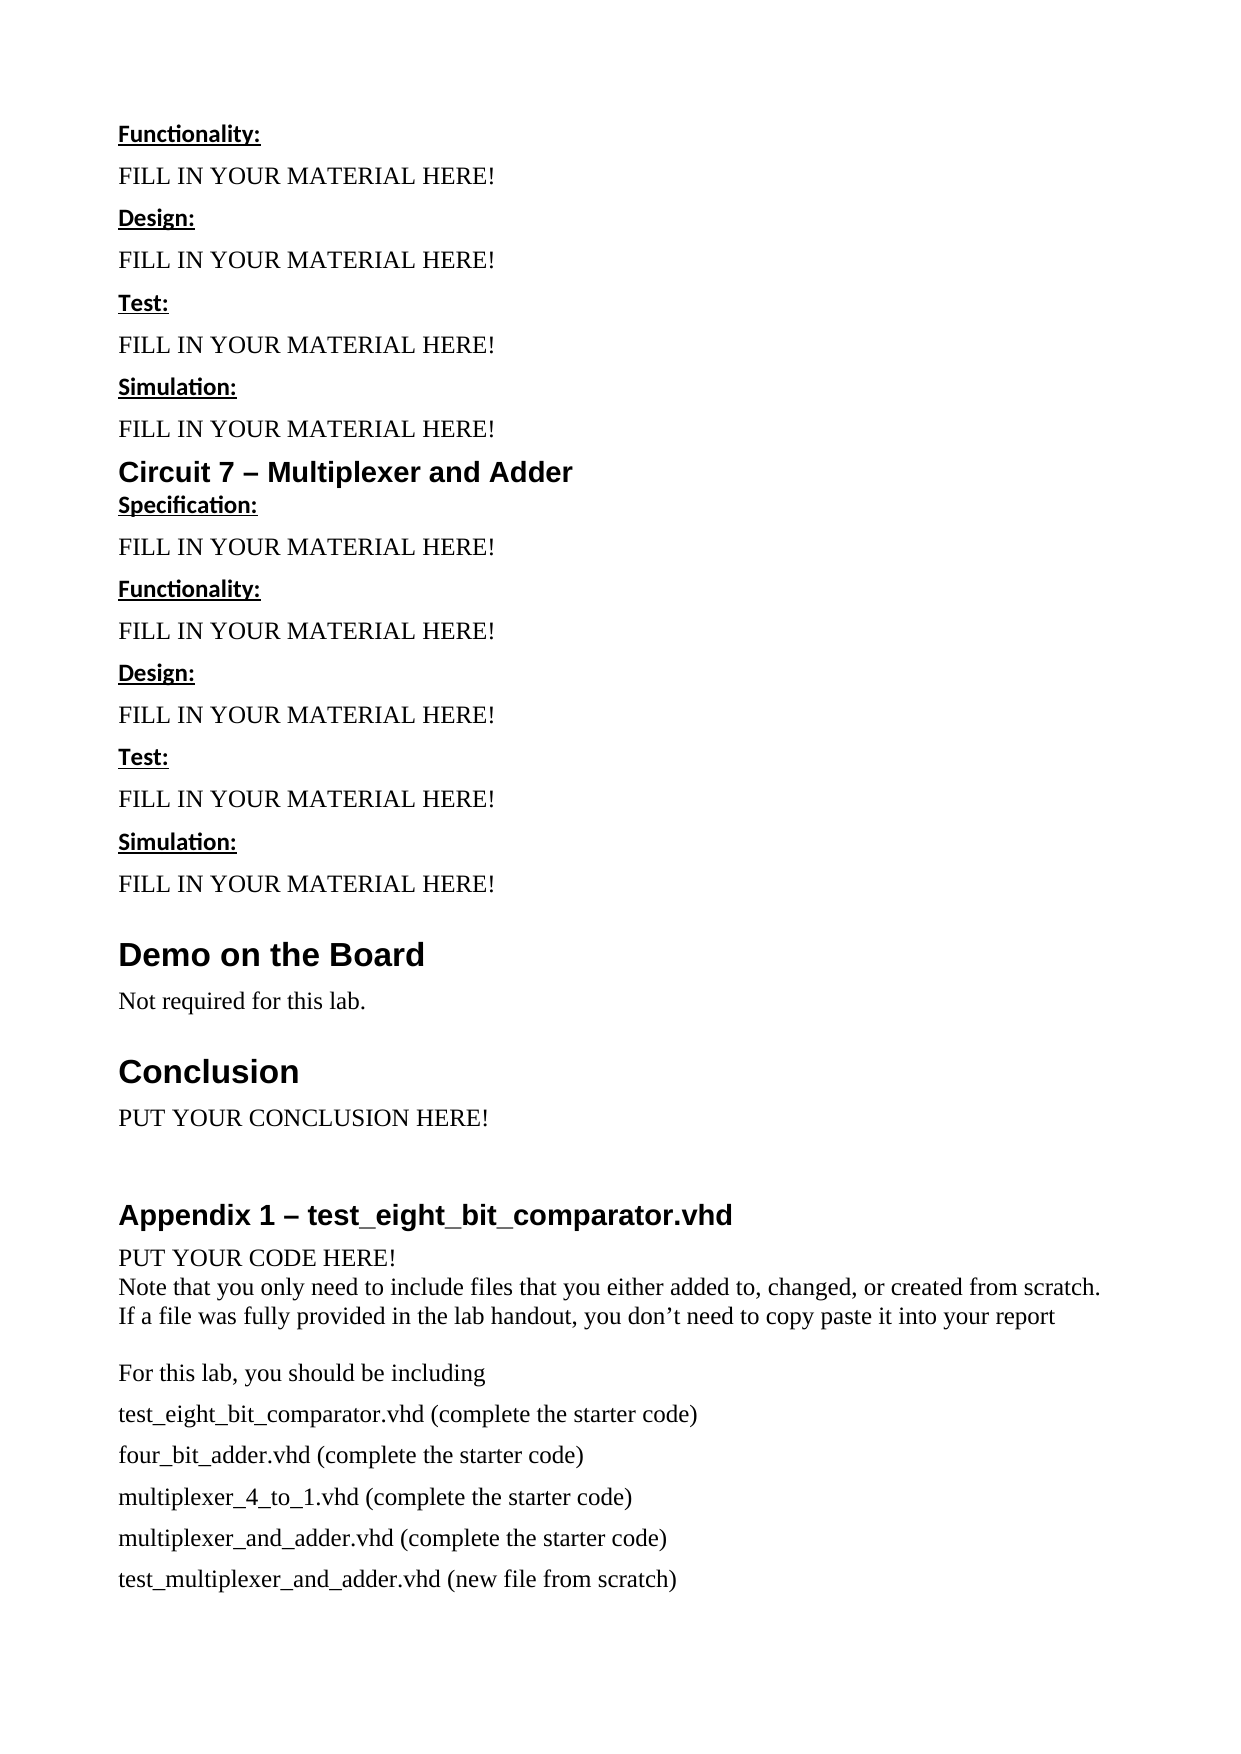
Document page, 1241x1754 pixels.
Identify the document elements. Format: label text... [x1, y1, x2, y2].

text FILL IN YOUR MATERIAL HERE! [118, 616, 1122, 645]
text Simulation: [118, 371, 1122, 401]
text Simulation: [118, 826, 1122, 856]
text Conclusion [118, 1052, 1122, 1091]
text FILL IN YOUR MATERIAL HERE! [118, 532, 1122, 561]
text multiplexer_and_adder.vhd (complete the starter code) [118, 1523, 1122, 1552]
text FILL IN YOUR MATERIAL HERE! [118, 161, 1122, 190]
text Functionality: [118, 573, 1122, 603]
text Specification: [118, 489, 1122, 519]
text four_bit_adder.vhd (complete the starter code) [118, 1440, 1122, 1469]
text Test: [118, 742, 1122, 772]
text FILL IN YOUR MATERIAL HERE! [118, 784, 1122, 813]
text For this lab, you should be including [118, 1358, 1122, 1387]
text Circuit 7 – Multiplexer and Adder [118, 455, 1122, 489]
text Demo on the Board [118, 935, 1122, 973]
text Appendix 1 – test_eight_bit_comparator.vhd [118, 1197, 1122, 1231]
text multiplexer_4_to_1.vhd (complete the starter code) [118, 1482, 1122, 1510]
text Design: [118, 657, 1122, 688]
text FILL IN YOUR MATERIAL HERE! [118, 245, 1122, 274]
text Functionality: [118, 118, 1122, 149]
text FILL IN YOUR MATERIAL HERE! [118, 330, 1122, 358]
text FILL IN YOUR MATERIAL HERE! [118, 869, 1122, 898]
text Test: [118, 287, 1122, 317]
text test_multiplexer_and_adder.vhd (new file from scratch) [118, 1564, 1122, 1593]
text Note that you only need to include files that you either added to, changed, or created from scratch. If a file was fully provided in the lab handout, you don’t need to copy paste it into your report [118, 1272, 1122, 1330]
text Not required for this lab. [118, 986, 1122, 1015]
text PUT YOUR CONCLUSION HERE! [118, 1103, 1122, 1132]
text FILL IN YOUR MATERIAL HERE! [118, 700, 1122, 729]
text FILL IN YOUR MATERIAL HERE! [118, 414, 1122, 443]
text PUT YOUR CODE HERE! [118, 1243, 1122, 1272]
text Design: [118, 202, 1122, 233]
text test_eight_bit_comparator.vhd (complete the starter code) [118, 1399, 1122, 1428]
